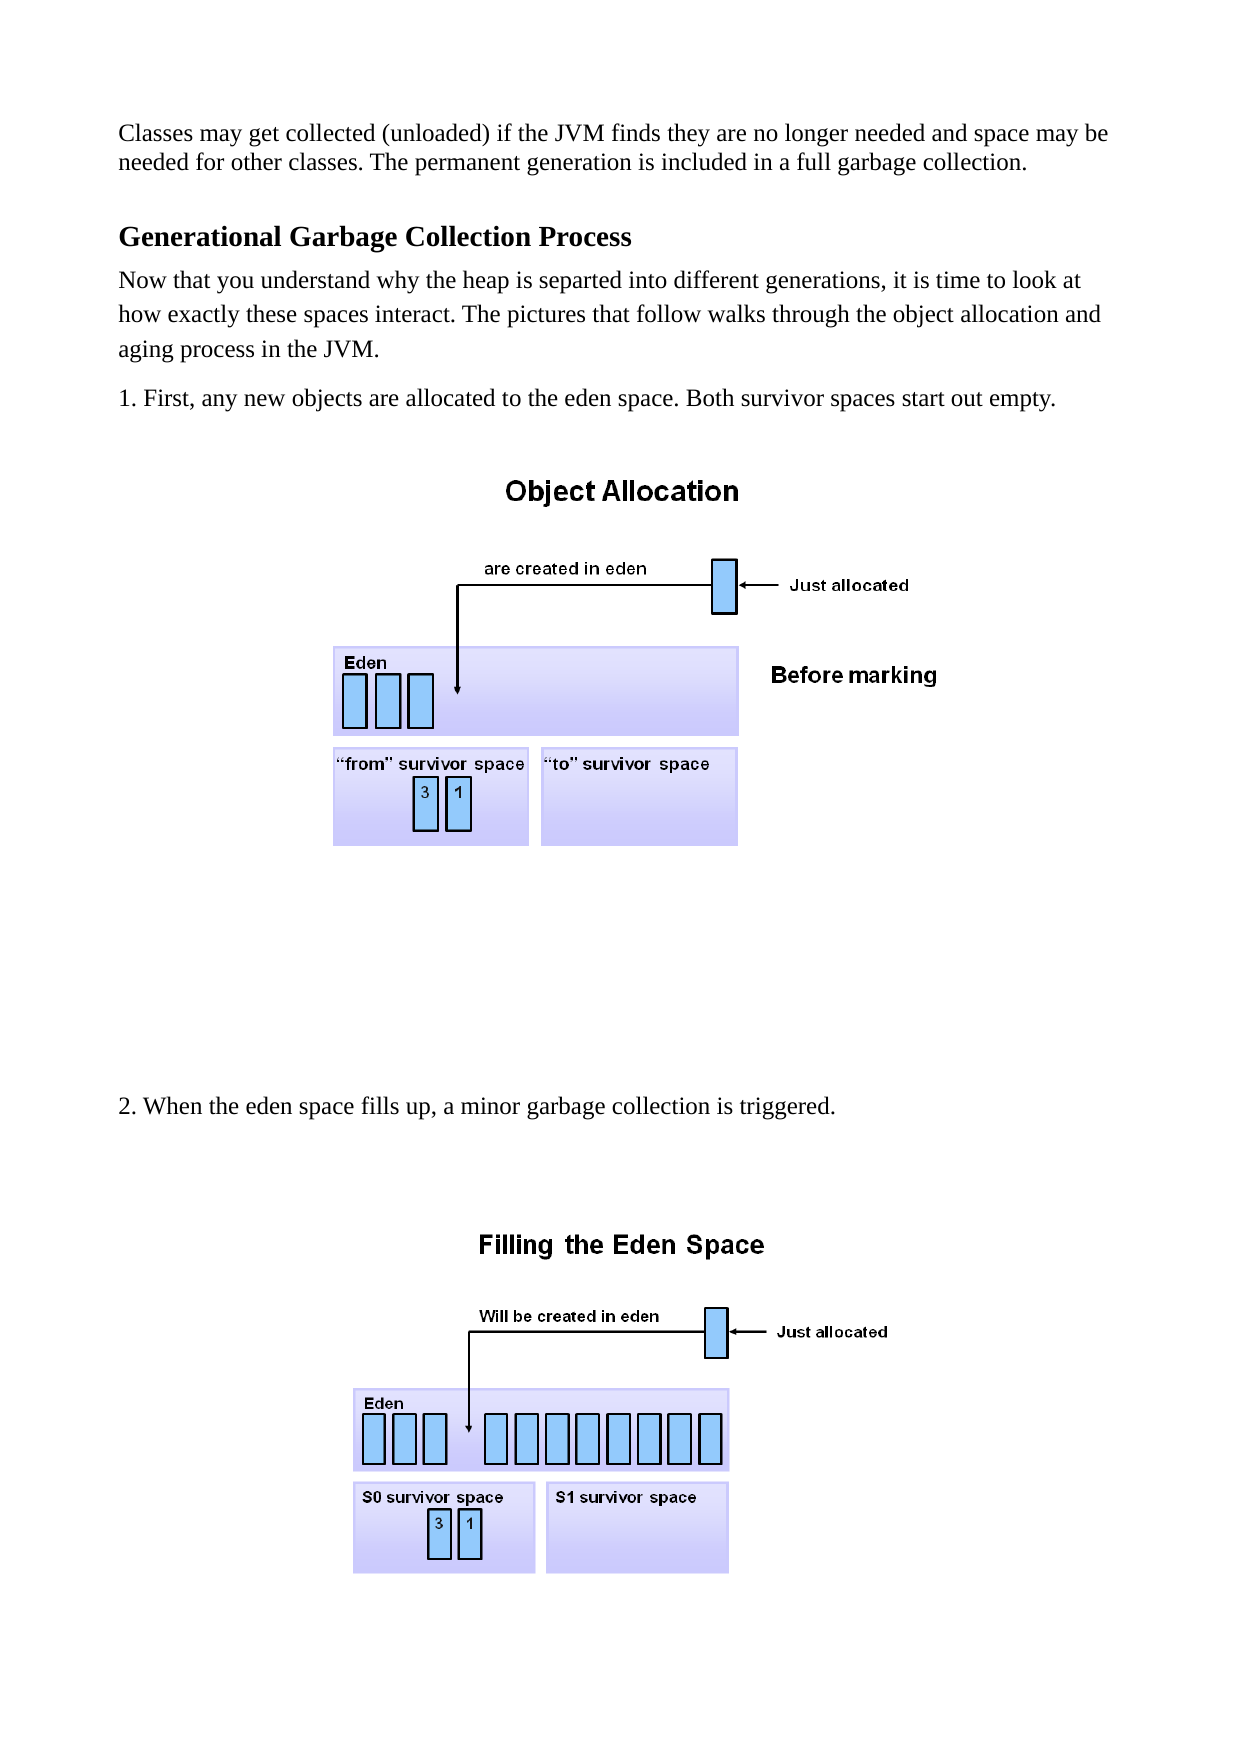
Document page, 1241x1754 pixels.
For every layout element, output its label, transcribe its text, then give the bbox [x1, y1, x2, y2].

text 1. First, any new objects are allocated to the eden space. Both survivor spaces start out empty. [118, 383, 1122, 412]
text Classes may get collected (unloaded) if the JVM finds they are no longer needed and space may be needed for other classes. The permanent generation is included in a full garbage collection. [118, 118, 1122, 176]
text Now that you understand why the heap is separted into different generations, it is time to look at how exactly these spaces interact. The pictures that follow walks through the object allocation and aging process in the JVM. [118, 265, 1122, 363]
text 2. When the eden space fills up, a minor garbage collection is triggered. [118, 1091, 1122, 1120]
picture [217, 432, 1023, 1037]
picture [246, 1189, 994, 1750]
subtitle Generational Garbage Collection Process [118, 219, 1122, 252]
